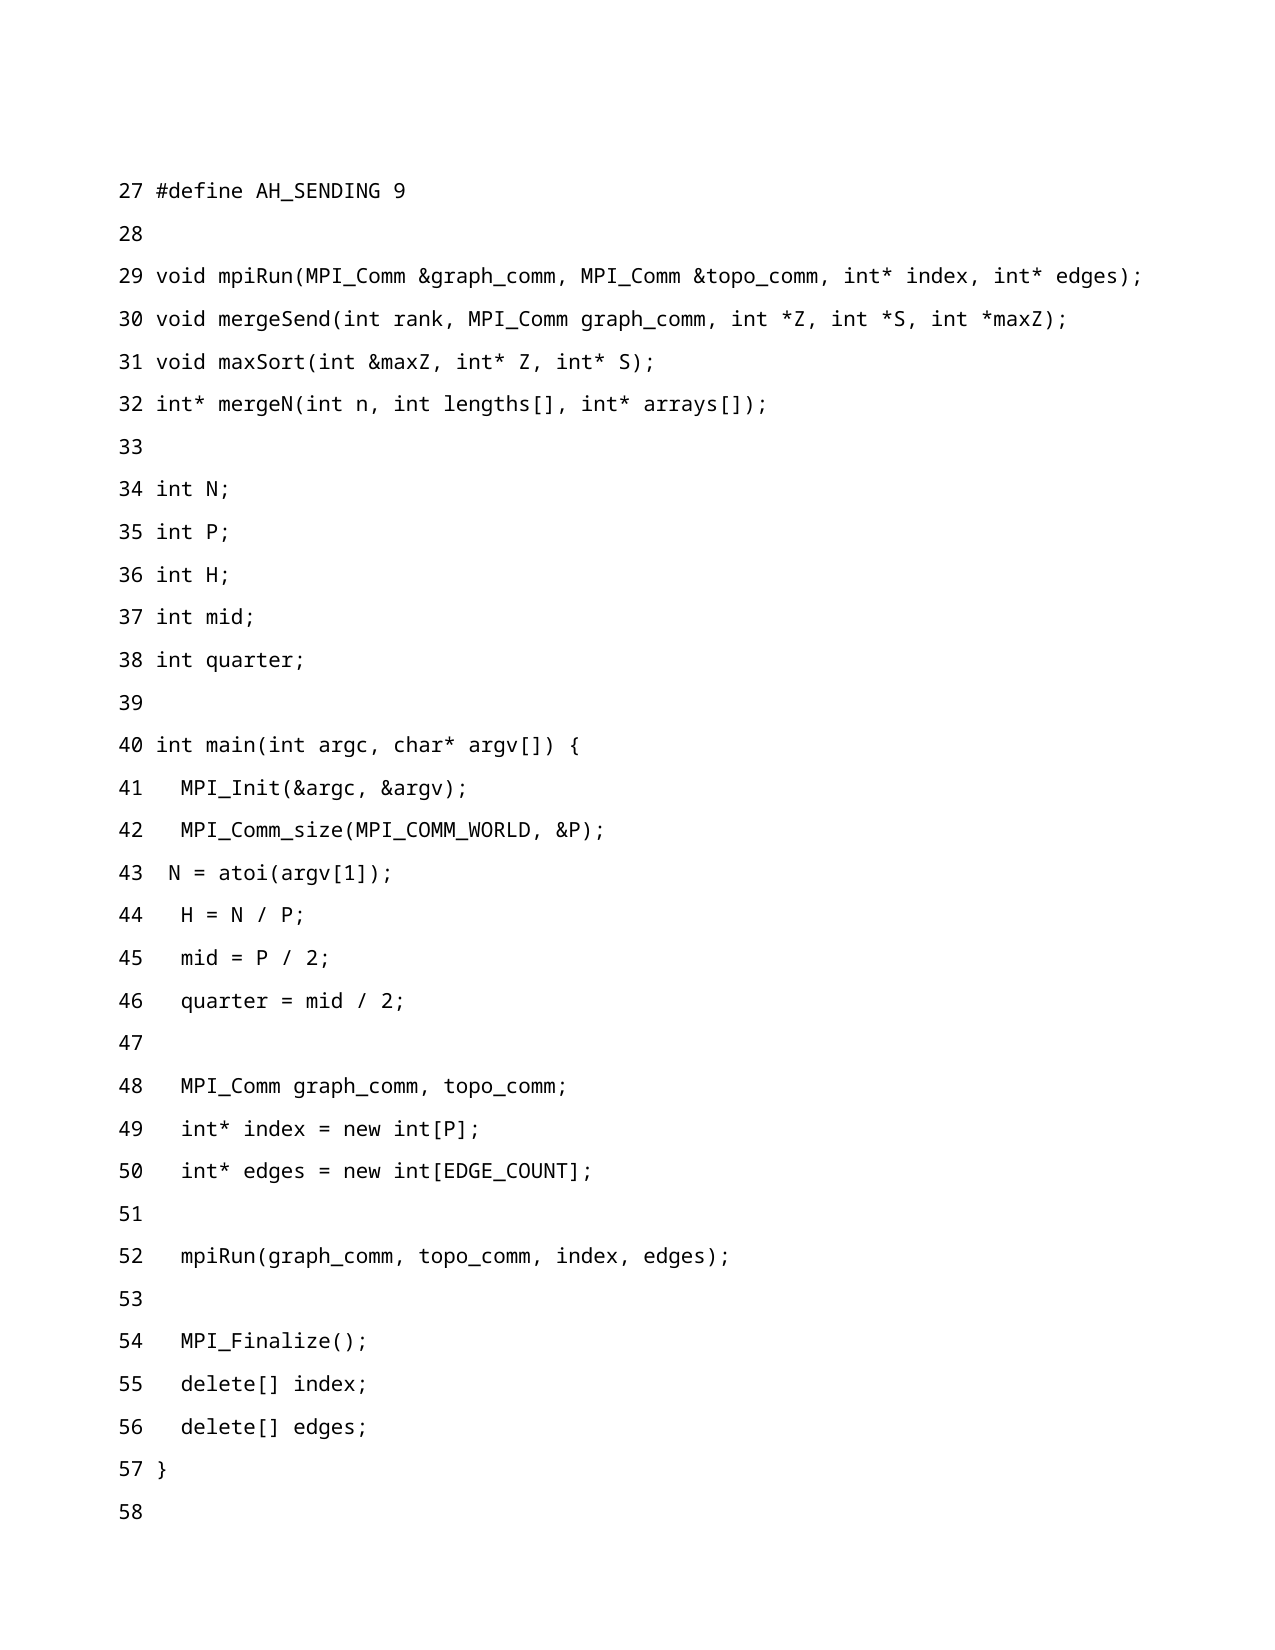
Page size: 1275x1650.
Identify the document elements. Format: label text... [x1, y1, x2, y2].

text 33 [118, 432, 1216, 460]
text 40 int main(int argc, char* argv[]) { [118, 730, 1216, 759]
text 29 void mpiRun(MPI_Comm &graph_comm, MPI_Comm &topo_comm, int* index, int* edges); [118, 262, 1216, 290]
text 28 [118, 219, 1216, 247]
text 45 mid = P / 2; [118, 943, 1216, 972]
text 42 MPI_Comm_size(MPI_COMM_WORLD, &P); [118, 815, 1216, 844]
text 46 quarter = mid / 2; [118, 986, 1216, 1014]
text 47 [118, 1028, 1216, 1057]
text 57 } [118, 1454, 1216, 1483]
text 50 int* edges = new int[EDGE_COUNT]; [118, 1156, 1216, 1185]
text 27 #define AH_SENDING 9 [118, 176, 1216, 205]
text 37 int mid; [118, 602, 1216, 631]
text 34 int N; [118, 474, 1216, 503]
text 43 N = atoi(argv[1]); [118, 858, 1216, 886]
text 38 int quarter; [118, 645, 1216, 673]
text 36 int H; [118, 560, 1216, 588]
text 52 mpiRun(graph_comm, topo_comm, index, edges); [118, 1241, 1216, 1270]
text 32 int* mergeN(int n, int lengths[], int* arrays[]); [118, 389, 1216, 418]
text 49 int* index = new int[P]; [118, 1114, 1216, 1142]
text 54 MPI_Finalize(); [118, 1327, 1216, 1355]
text 55 delete[] index; [118, 1369, 1216, 1398]
text 56 delete[] edges; [118, 1412, 1216, 1440]
text 58 [118, 1497, 1216, 1526]
text 53 [118, 1284, 1216, 1312]
text 51 [118, 1199, 1216, 1227]
text 30 void mergeSend(int rank, MPI_Comm graph_comm, int *Z, int *S, int *maxZ); [118, 304, 1216, 333]
text 41 MPI_Init(&argc, &argv); [118, 773, 1216, 801]
text 35 int P; [118, 517, 1216, 546]
text 48 MPI_Comm graph_comm, topo_comm; [118, 1071, 1216, 1099]
text 44 H = N / P; [118, 901, 1216, 929]
text 31 void maxSort(int &maxZ, int* Z, int* S); [118, 347, 1216, 375]
text 39 [118, 688, 1216, 716]
